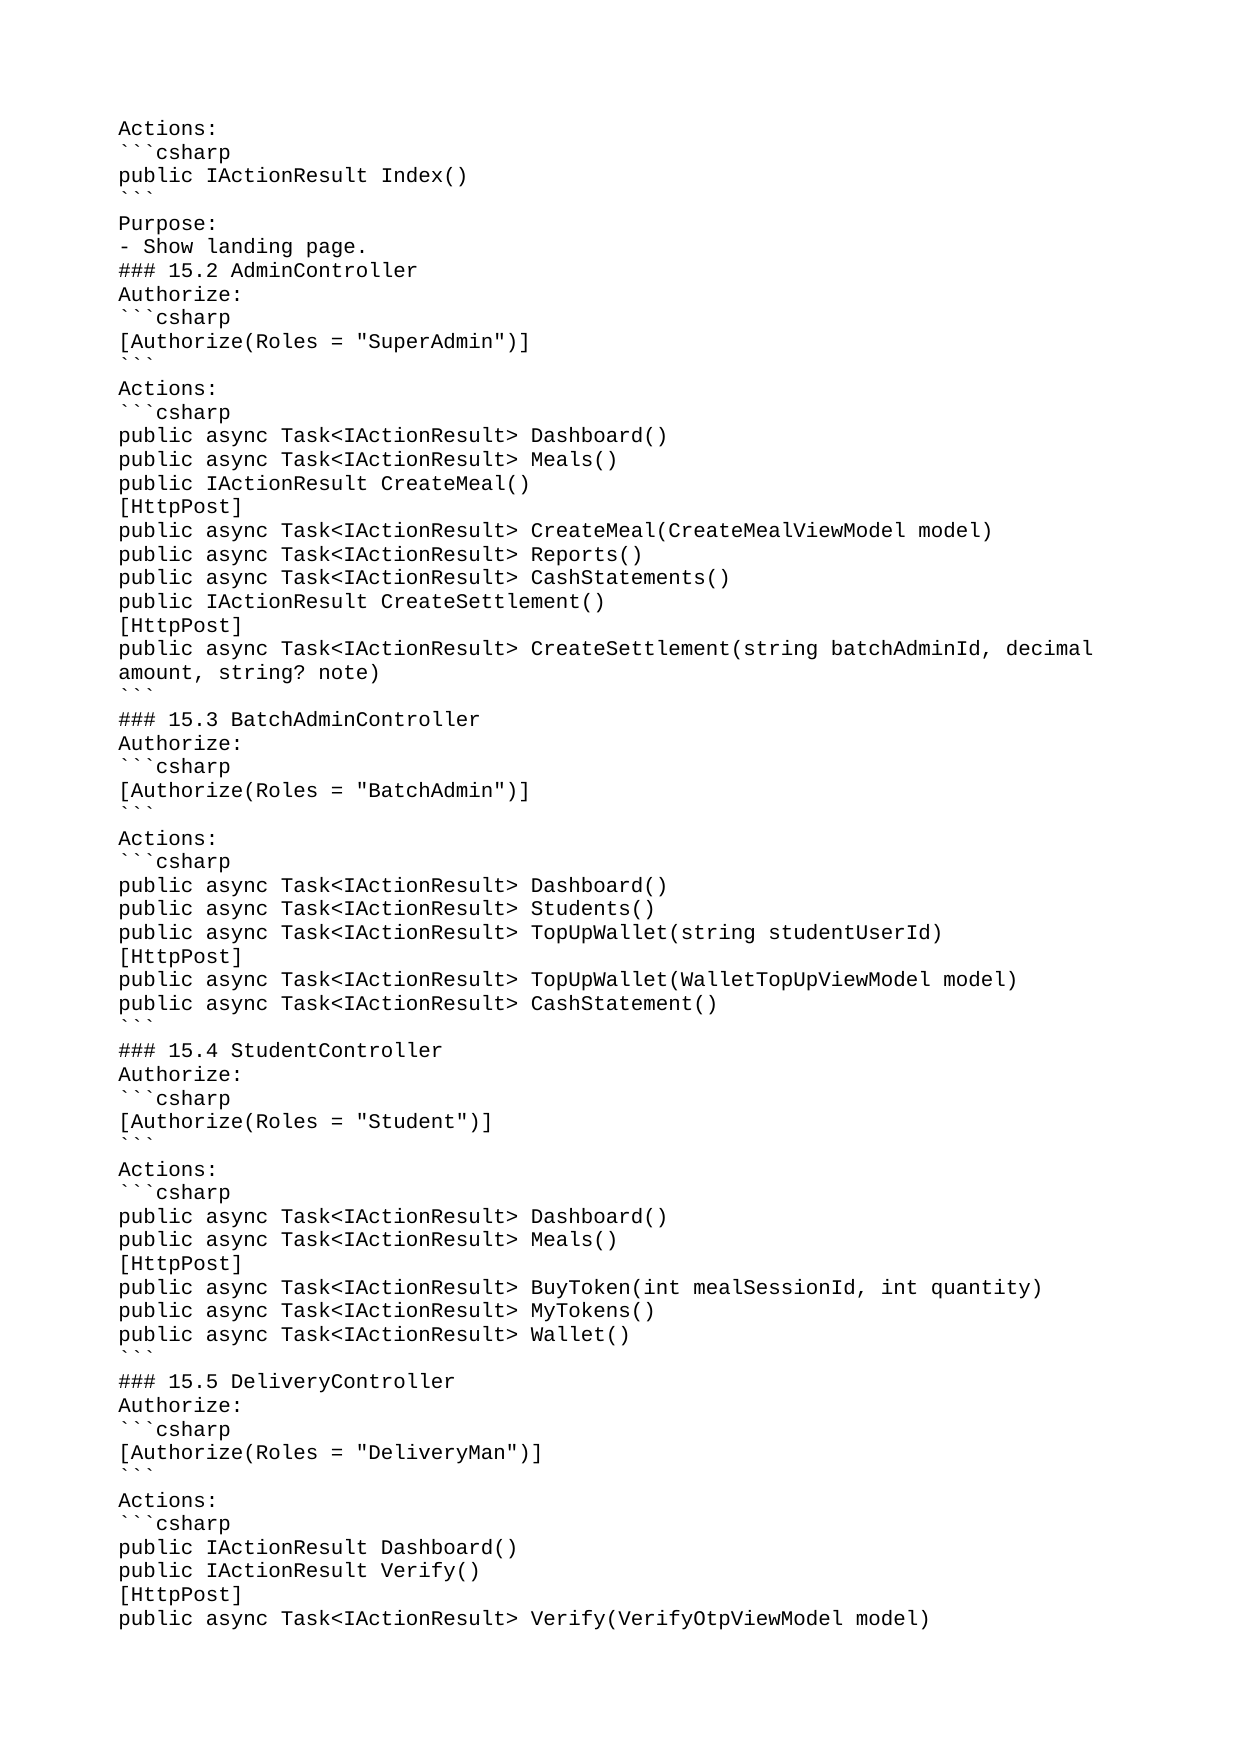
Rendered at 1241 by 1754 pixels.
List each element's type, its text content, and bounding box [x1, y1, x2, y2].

text ``` [118, 189, 1122, 213]
text [HttpPost] [118, 946, 1122, 969]
text public async Task<IActionResult> CreateMeal(CreateMealViewModel model) [118, 520, 1122, 544]
text [Authorize(Roles = "DeliveryMan")] [118, 1442, 1122, 1466]
text public async Task<IActionResult> CreateSettlement(string batchAdminId, decimal amount, string? note) [118, 638, 1122, 686]
text [HttpPost] [118, 496, 1122, 520]
text ### 15.5 DeliveryController [118, 1371, 1122, 1395]
text public async Task<IActionResult> CashStatement() [118, 993, 1122, 1017]
text ``` [118, 686, 1122, 709]
text Purpose: [118, 213, 1122, 236]
text Actions: [118, 118, 1122, 142]
text ``` [118, 1135, 1122, 1158]
text public async Task<IActionResult> CashStatements() [118, 567, 1122, 591]
text Authorize: [118, 1064, 1122, 1088]
text ```csharp [118, 851, 1122, 875]
text ### 15.3 BatchAdminController [118, 709, 1122, 733]
text [HttpPost] [118, 1253, 1122, 1277]
text ```csharp [118, 1513, 1122, 1537]
text public async Task<IActionResult> Wallet() [118, 1324, 1122, 1348]
text ``` [118, 804, 1122, 827]
text Authorize: [118, 284, 1122, 307]
text ### 15.4 StudentController [118, 1040, 1122, 1064]
text ```csharp [118, 1088, 1122, 1111]
text [HttpPost] [118, 1584, 1122, 1608]
text public async Task<IActionResult> Meals() [118, 449, 1122, 473]
text public async Task<IActionResult> BuyToken(int mealSessionId, int quantity) [118, 1277, 1122, 1300]
text public async Task<IActionResult> Dashboard() [118, 426, 1122, 449]
text public async Task<IActionResult> MyTokens() [118, 1300, 1122, 1324]
text public async Task<IActionResult> Dashboard() [118, 875, 1122, 898]
text Authorize: [118, 1395, 1122, 1419]
text - Show landing page. [118, 236, 1122, 260]
text public IActionResult Verify() [118, 1561, 1122, 1584]
text ``` [118, 1348, 1122, 1371]
text ```csharp [118, 1182, 1122, 1206]
text ``` [118, 354, 1122, 378]
text ```csharp [118, 142, 1122, 165]
text public IActionResult CreateMeal() [118, 473, 1122, 496]
text ``` [118, 1466, 1122, 1489]
text ```csharp [118, 1419, 1122, 1442]
text public async Task<IActionResult> Students() [118, 898, 1122, 922]
text [HttpPost] [118, 615, 1122, 638]
text public async Task<IActionResult> Meals() [118, 1229, 1122, 1253]
text public async Task<IActionResult> Dashboard() [118, 1206, 1122, 1229]
text Actions: [118, 1489, 1122, 1513]
text ```csharp [118, 757, 1122, 780]
text public IActionResult Dashboard() [118, 1537, 1122, 1561]
text ```csharp [118, 307, 1122, 331]
text public async Task<IActionResult> Reports() [118, 544, 1122, 567]
text ```csharp [118, 402, 1122, 426]
text public IActionResult CreateSettlement() [118, 591, 1122, 615]
text Actions: [118, 827, 1122, 851]
text public IActionResult Index() [118, 165, 1122, 189]
text Actions: [118, 1158, 1122, 1182]
text [Authorize(Roles = "Student")] [118, 1111, 1122, 1135]
text ### 15.2 AdminController [118, 260, 1122, 284]
text public async Task<IActionResult> Verify(VerifyOtpViewModel model) [118, 1608, 1122, 1631]
text [Authorize(Roles = "SuperAdmin")] [118, 331, 1122, 354]
text public async Task<IActionResult> TopUpWallet(WalletTopUpViewModel model) [118, 969, 1122, 993]
text Actions: [118, 378, 1122, 402]
text ``` [118, 1017, 1122, 1040]
text public async Task<IActionResult> TopUpWallet(string studentUserId) [118, 922, 1122, 946]
text [Authorize(Roles = "BatchAdmin")] [118, 780, 1122, 804]
text Authorize: [118, 733, 1122, 757]
